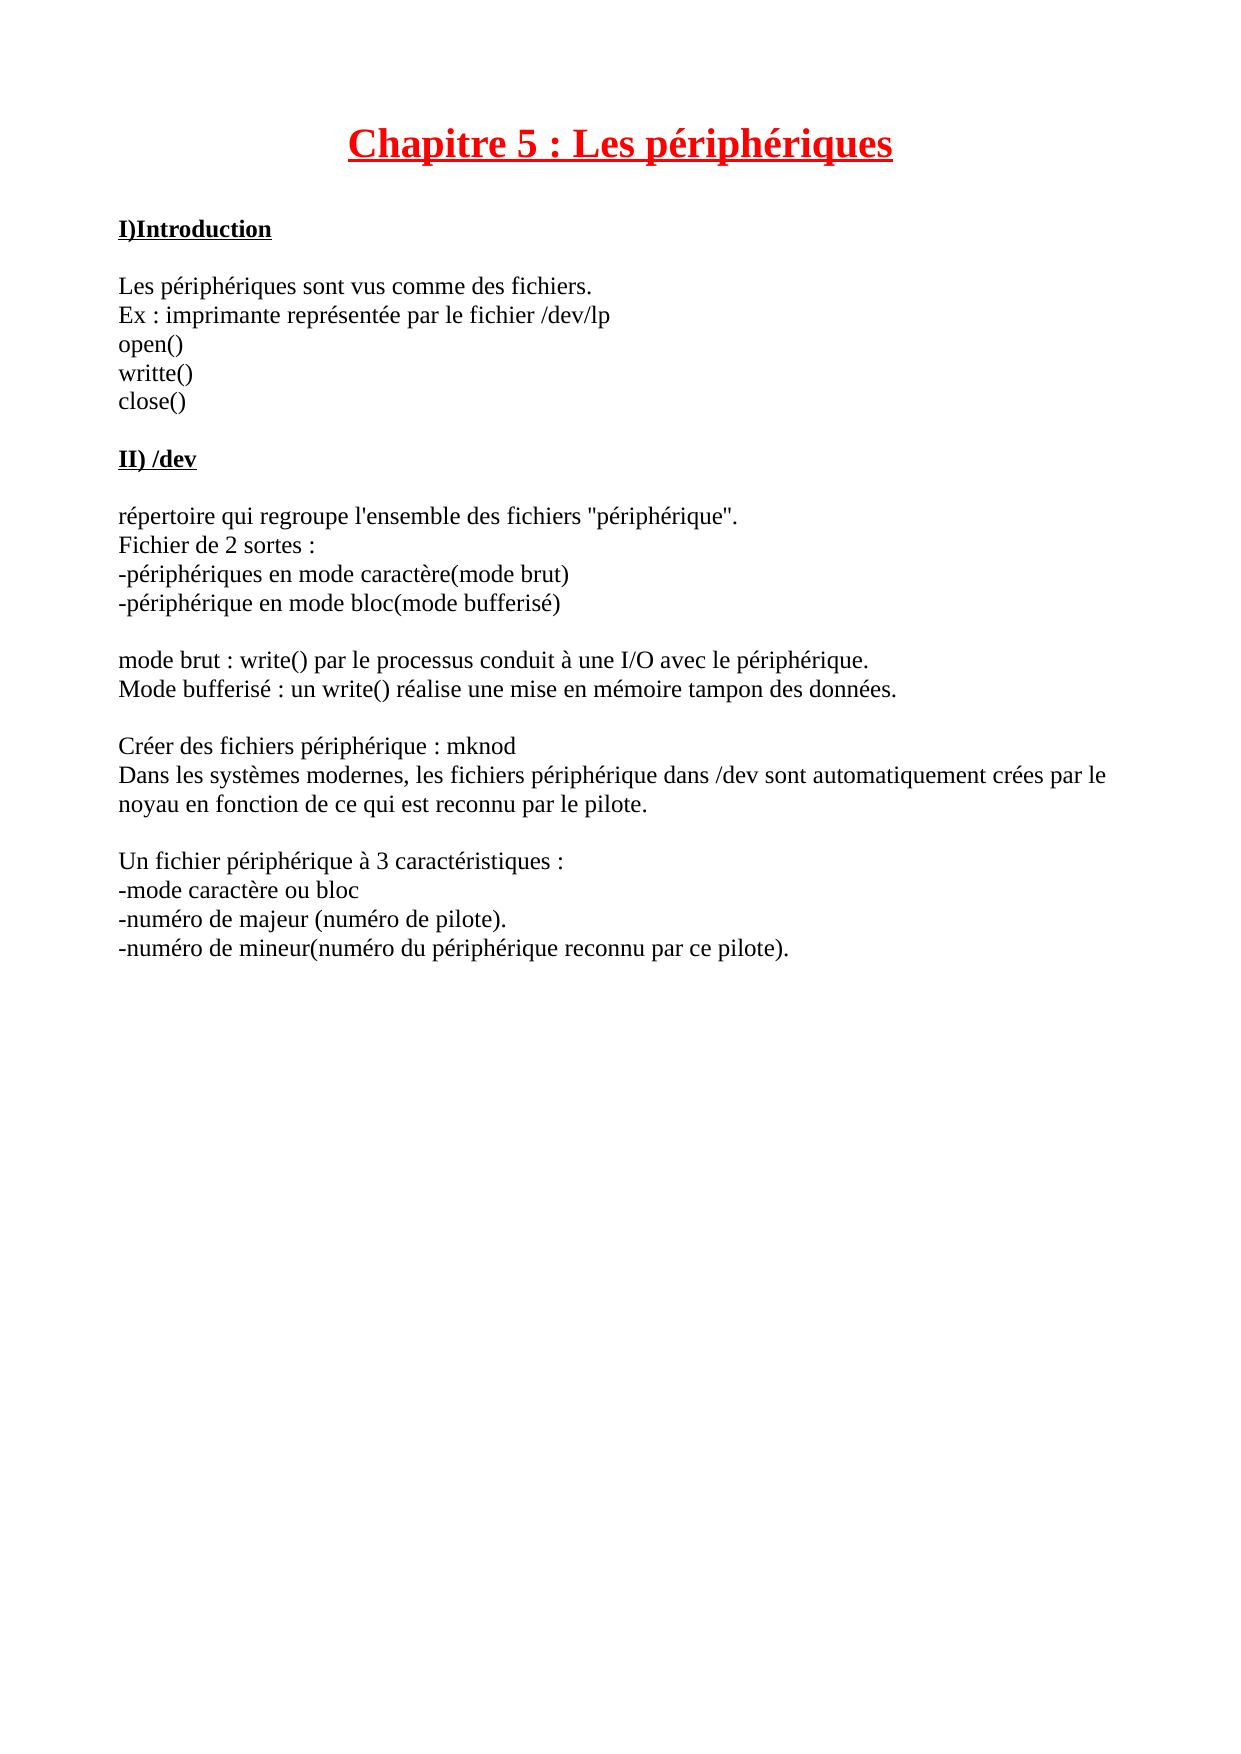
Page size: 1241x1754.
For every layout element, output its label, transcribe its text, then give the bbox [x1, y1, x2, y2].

text Fichier de 2 sortes : [118, 530, 1122, 559]
text -numéro de majeur (numéro de pilote). [118, 904, 1122, 933]
text Mode bufferisé : un write() réalise une mise en mémoire tampon des données. [118, 674, 1122, 703]
text Les périphériques sont vus comme des fichiers. [118, 271, 1122, 300]
text Un fichier périphérique à 3 caractéristiques : [118, 846, 1122, 875]
text II) /dev [118, 444, 1122, 473]
text mode brut : write() par le processus conduit à une I/O avec le périphérique. [118, 645, 1122, 674]
text -périphériques en mode caractère(mode brut) [118, 559, 1122, 588]
text close() [118, 386, 1122, 415]
text Chapitre 5 : Les périphériques [118, 118, 1122, 166]
text Créer des fichiers périphérique : mknod [118, 731, 1122, 760]
text I)Introduction [118, 214, 1122, 243]
text Dans les systèmes modernes, les fichiers périphérique dans /dev sont automatiquement crées par le noyau en fonction de ce qui est reconnu par le pilote. [118, 760, 1122, 818]
text open() [118, 329, 1122, 358]
text répertoire qui regroupe l'ensemble des fichiers ''périphérique''. [118, 501, 1122, 530]
text -mode caractère ou bloc [118, 875, 1122, 904]
text -périphérique en mode bloc(mode bufferisé) [118, 588, 1122, 616]
text writte() [118, 358, 1122, 386]
text -numéro de mineur(numéro du périphérique reconnu par ce pilote). [118, 933, 1122, 961]
text Ex : imprimante représentée par le fichier /dev/lp [118, 300, 1122, 329]
